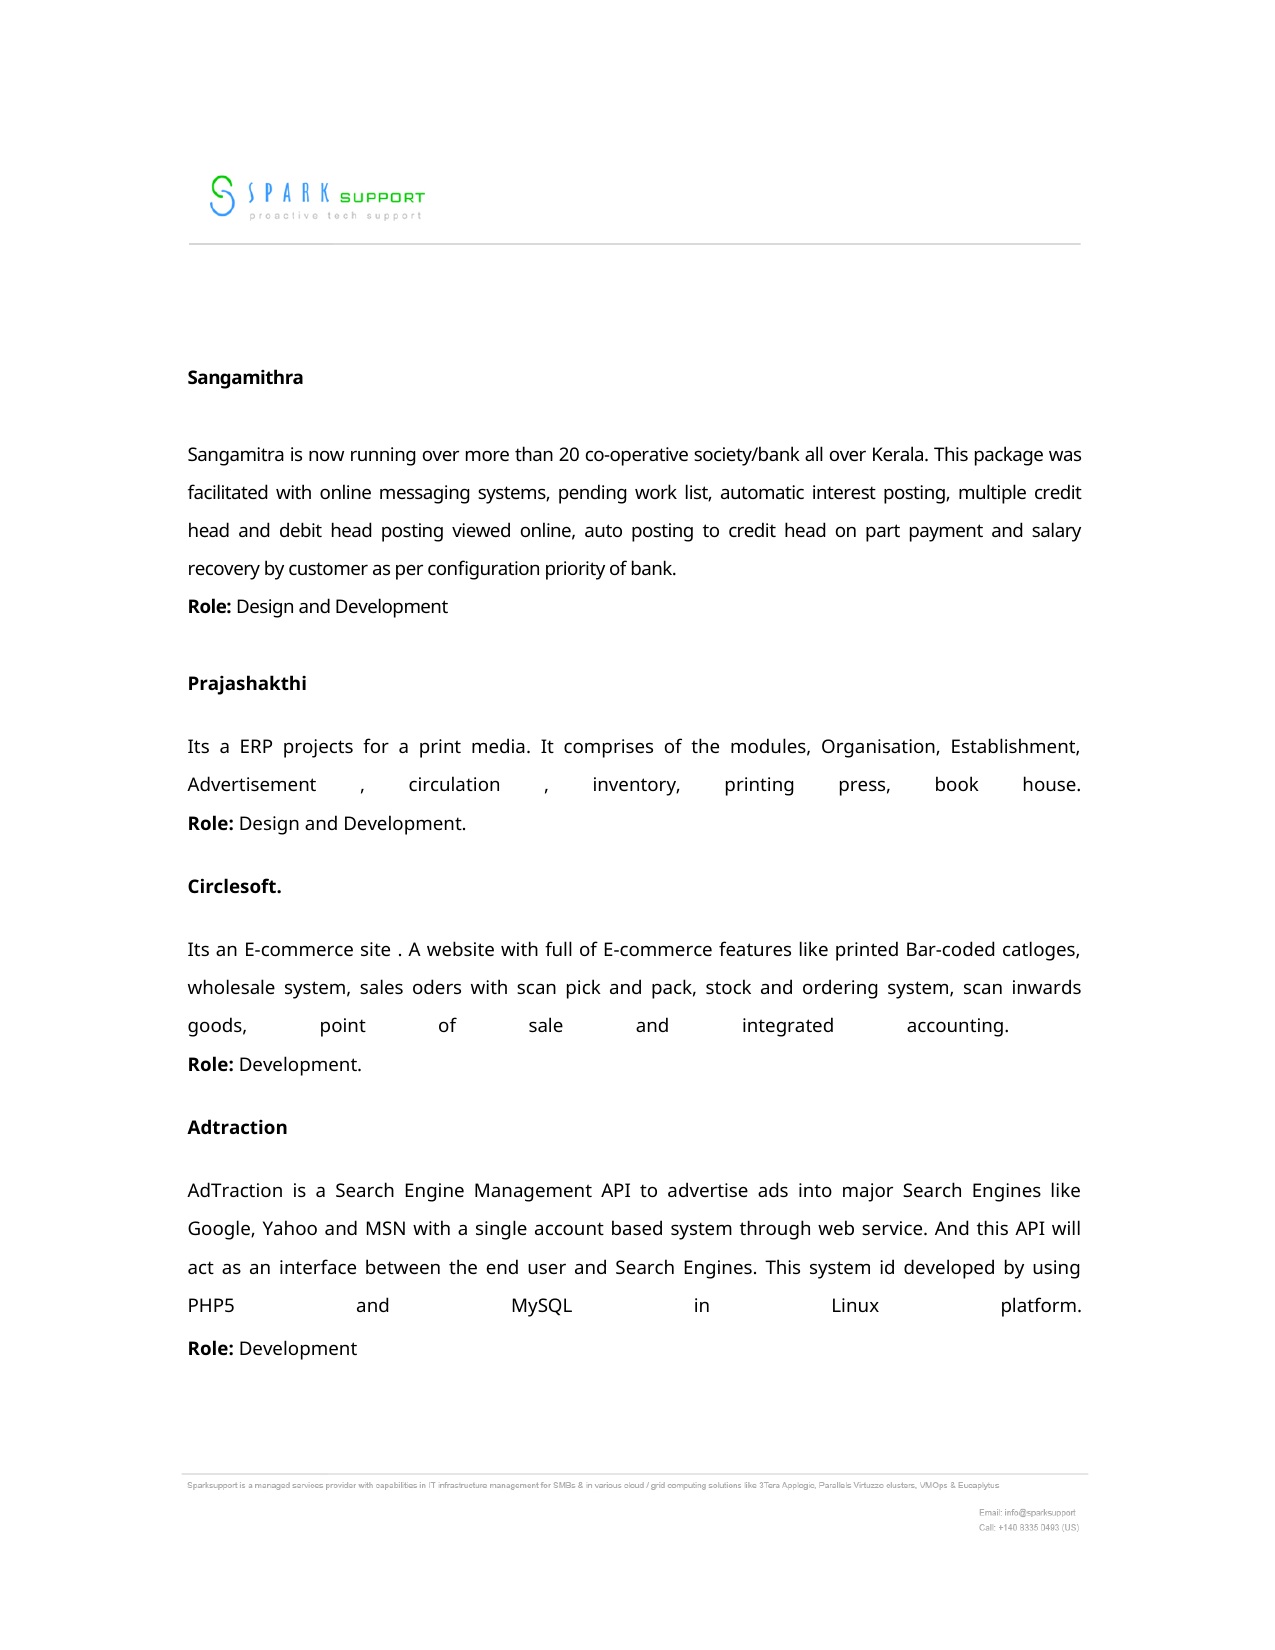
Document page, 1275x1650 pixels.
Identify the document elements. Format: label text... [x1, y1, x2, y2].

picture [181, 1472, 1089, 1538]
text Prajashakthi [187, 670, 1082, 696]
text Circlesoft. [187, 873, 1082, 899]
list Sangamitra is now running over more than 20 co-operative society/bank all over Kerala. This package was facilitated with online messaging systems, pending work list, automatic interest posting, multiple credit head and debit head posting viewed online, auto posting to credit head on part payment and salary recovery by customer as per configuration priority of bank. [187, 441, 1082, 581]
list Role: Design and Development [187, 594, 1082, 619]
picture [189, 151, 1081, 249]
text Its a ERP projects for a print media. It comprises of the modules, Organisation, Establishment, Advertisement , circulation , inventory, printing press, book house. Role: Design and Development. [187, 733, 1082, 835]
text AdTraction is a Search Engine Management API to advertise ads into major Search Engines like Google, Yahoo and MSN with a single account based system through web service. And this API will act as an interface between the end user and Search Engines. This system id developed by using PHP5 and MySQL in Linux platform. Role: Development [187, 1177, 1082, 1361]
text Adtraction [187, 1114, 1082, 1140]
list Sangamithra [187, 364, 1082, 390]
text Its an E-commerce site . A website with full of E-commerce features like printed Bar-coded catloges, wholesale system, sales oders with scan pick and pack, stock and ordering system, scan inwards goods, point of sale and integrated accounting. Role: Development. [187, 936, 1082, 1077]
